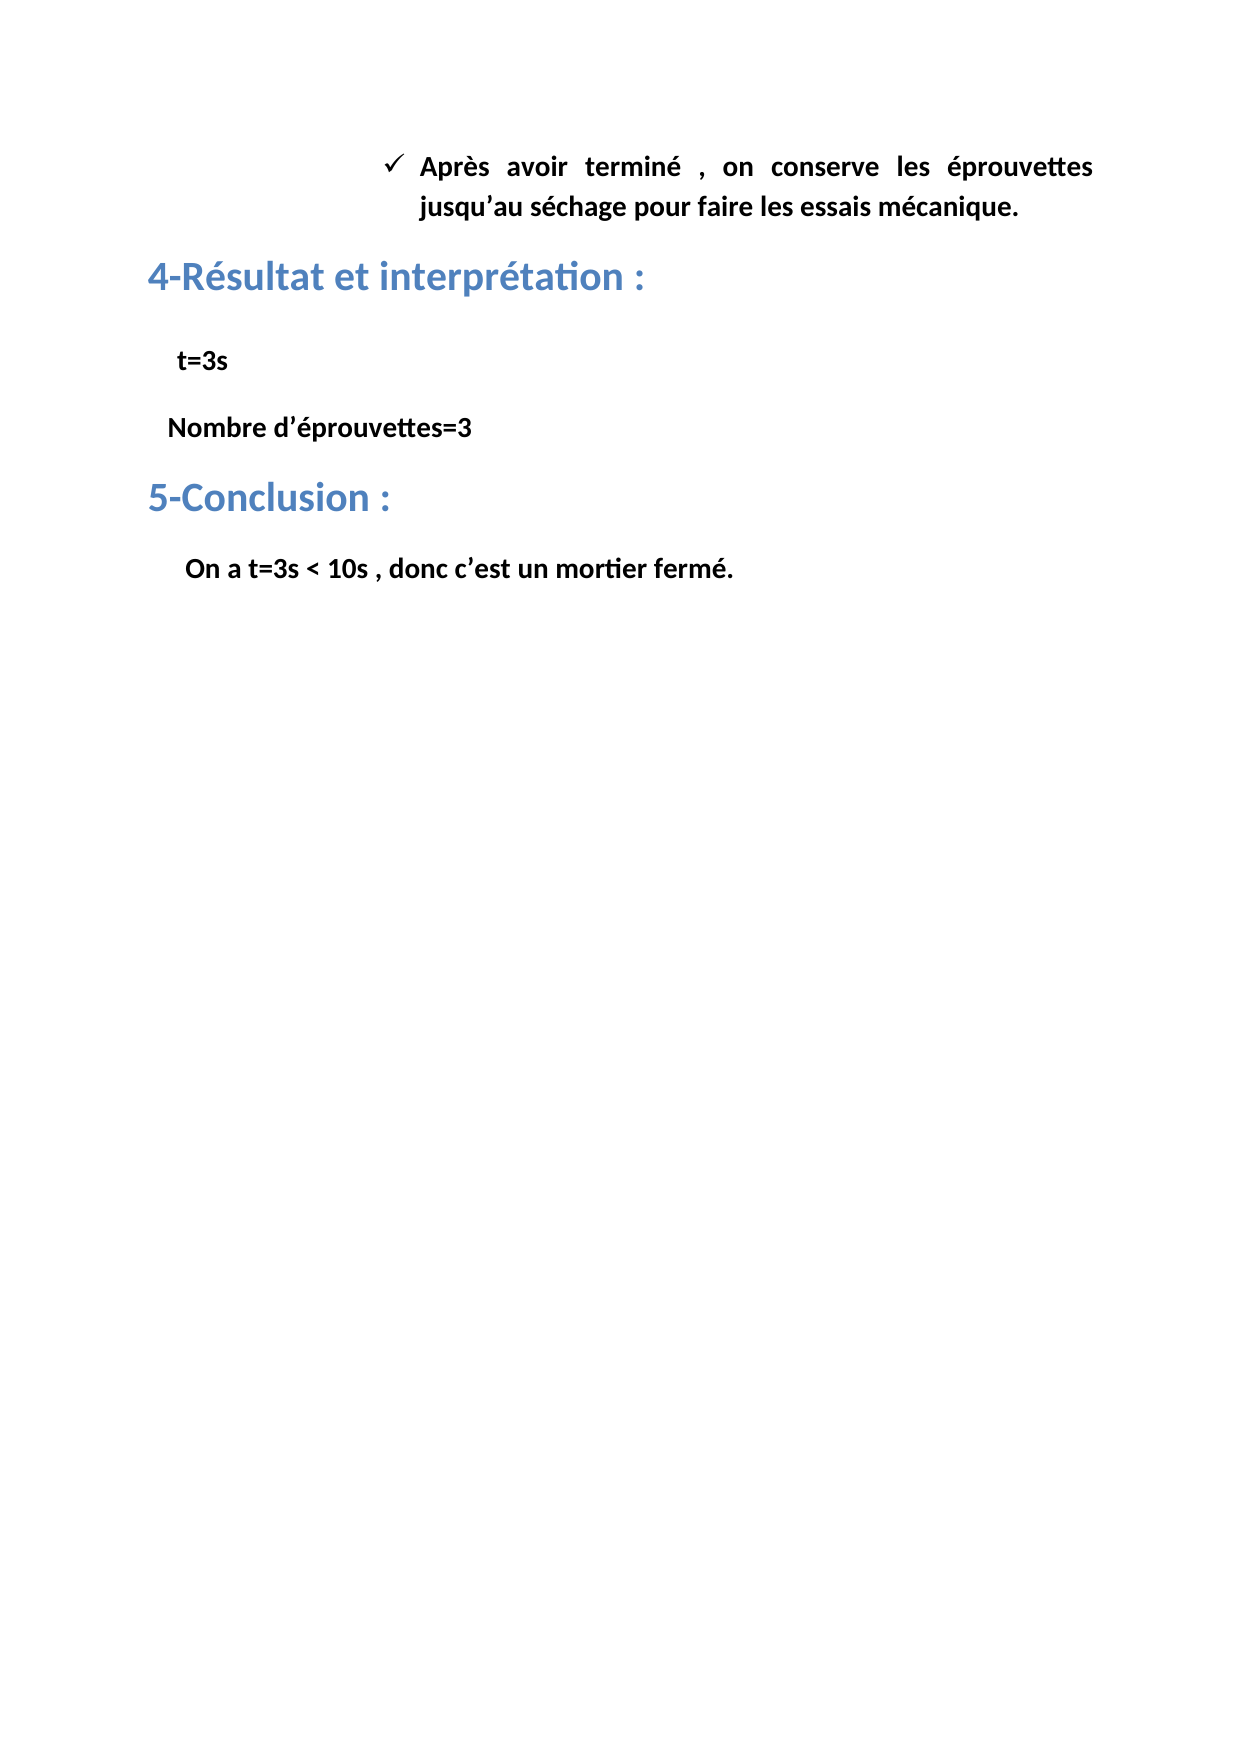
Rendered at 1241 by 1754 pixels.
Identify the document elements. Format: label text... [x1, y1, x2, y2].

text 4-Résultat et interprétation : [148, 250, 1093, 301]
text 5-Conclusion : [148, 471, 1093, 521]
text On a t=3s < 10s , donc c’est un mortier fermé. [185, 550, 1093, 586]
list Après avoir terminé , on conserve les éprouvettes jusqu’au séchage pour faire les essais mécanique. [382, 148, 1093, 224]
text t=3s [148, 329, 1093, 380]
text Nombre d’éprouvettes=3 [148, 409, 1093, 444]
